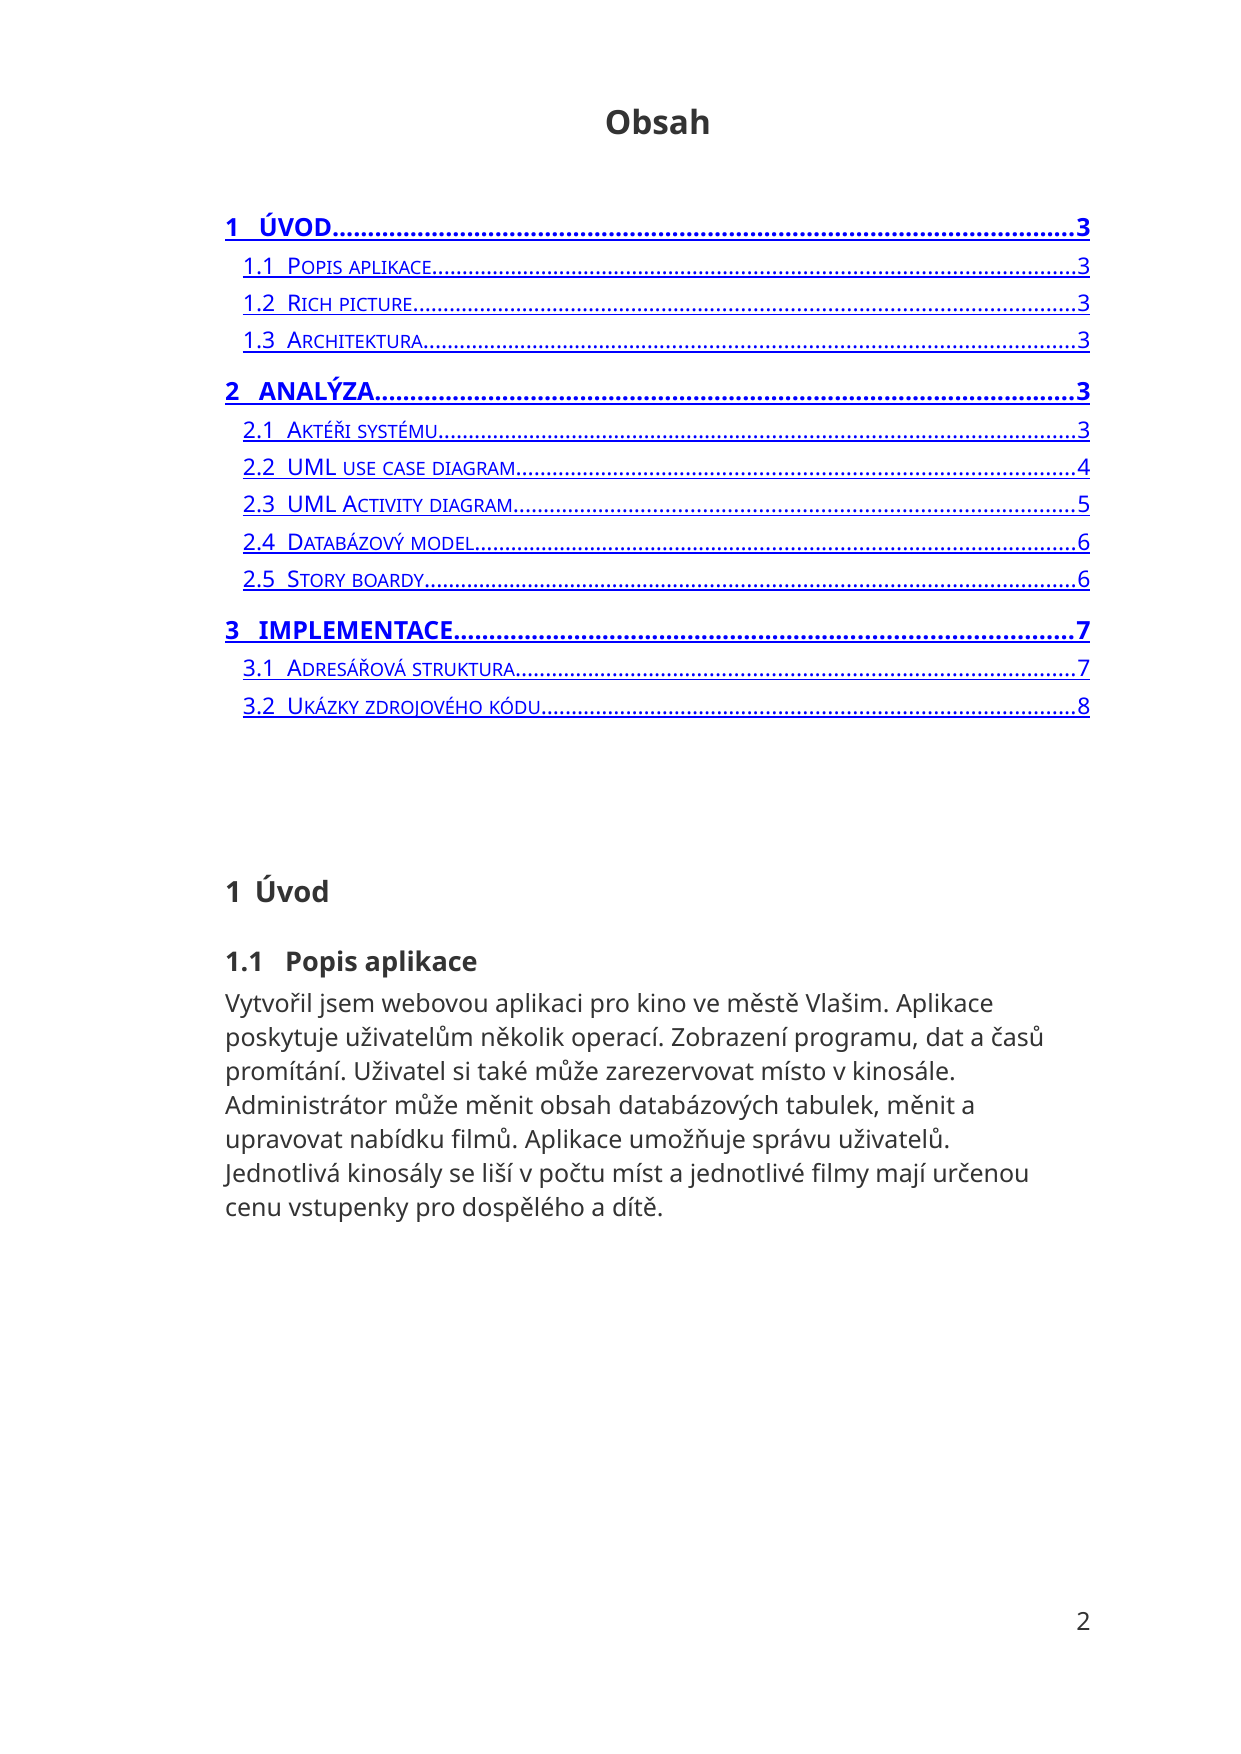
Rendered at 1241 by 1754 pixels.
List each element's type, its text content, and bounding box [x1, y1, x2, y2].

text 1.1 Popis aplikace 3 [243, 250, 1090, 276]
text 3 Implementace 7 [225, 612, 1090, 641]
text 1.2 Rich picture 3 [243, 287, 1090, 314]
text 2 Analýza 3 [225, 374, 1090, 403]
text 2.3 UML Activity diagram 5 [243, 488, 1090, 515]
text 1 Úvod 3 [225, 210, 1090, 239]
text [243, 680, 1090, 684]
text 2.1 Aktéři systému 3 [243, 414, 1090, 440]
text 1.3 Architektura 3 [243, 324, 1090, 351]
text Jednotlivá kinosály se liší v počtu míst a jednotlivé filmy mají určenou cenu vstupenky pro dospělého a dítě. [225, 1156, 1090, 1224]
text 2.5 Story boardy 6 [243, 563, 1090, 589]
subtitle Obsah [225, 98, 1090, 144]
subtitle Popis aplikace [225, 942, 1090, 979]
subtitle Úvod [225, 871, 1090, 911]
text 2.4 Databázový model 6 [243, 526, 1090, 552]
text 3.2 Ukázky zdrojového kódu 8 [243, 689, 1090, 716]
text 3.1 Adresářová struktura 7 [243, 652, 1090, 679]
text Vytvořil jsem webovou aplikaci pro kino ve městě Vlašim. Aplikace poskytuje uživatelům několik operací. Zobrazení programu, dat a časů promítání. Uživatel si také může zarezervovat místo v kinosále. Administrátor může měnit obsah databázových tabulek, měnit a upravovat nabídku filmů. Aplikace umožňuje správu uživatelů. [225, 986, 1090, 1156]
text [243, 516, 1090, 520]
text 2.2 UML use case diagram 4 [243, 451, 1090, 478]
